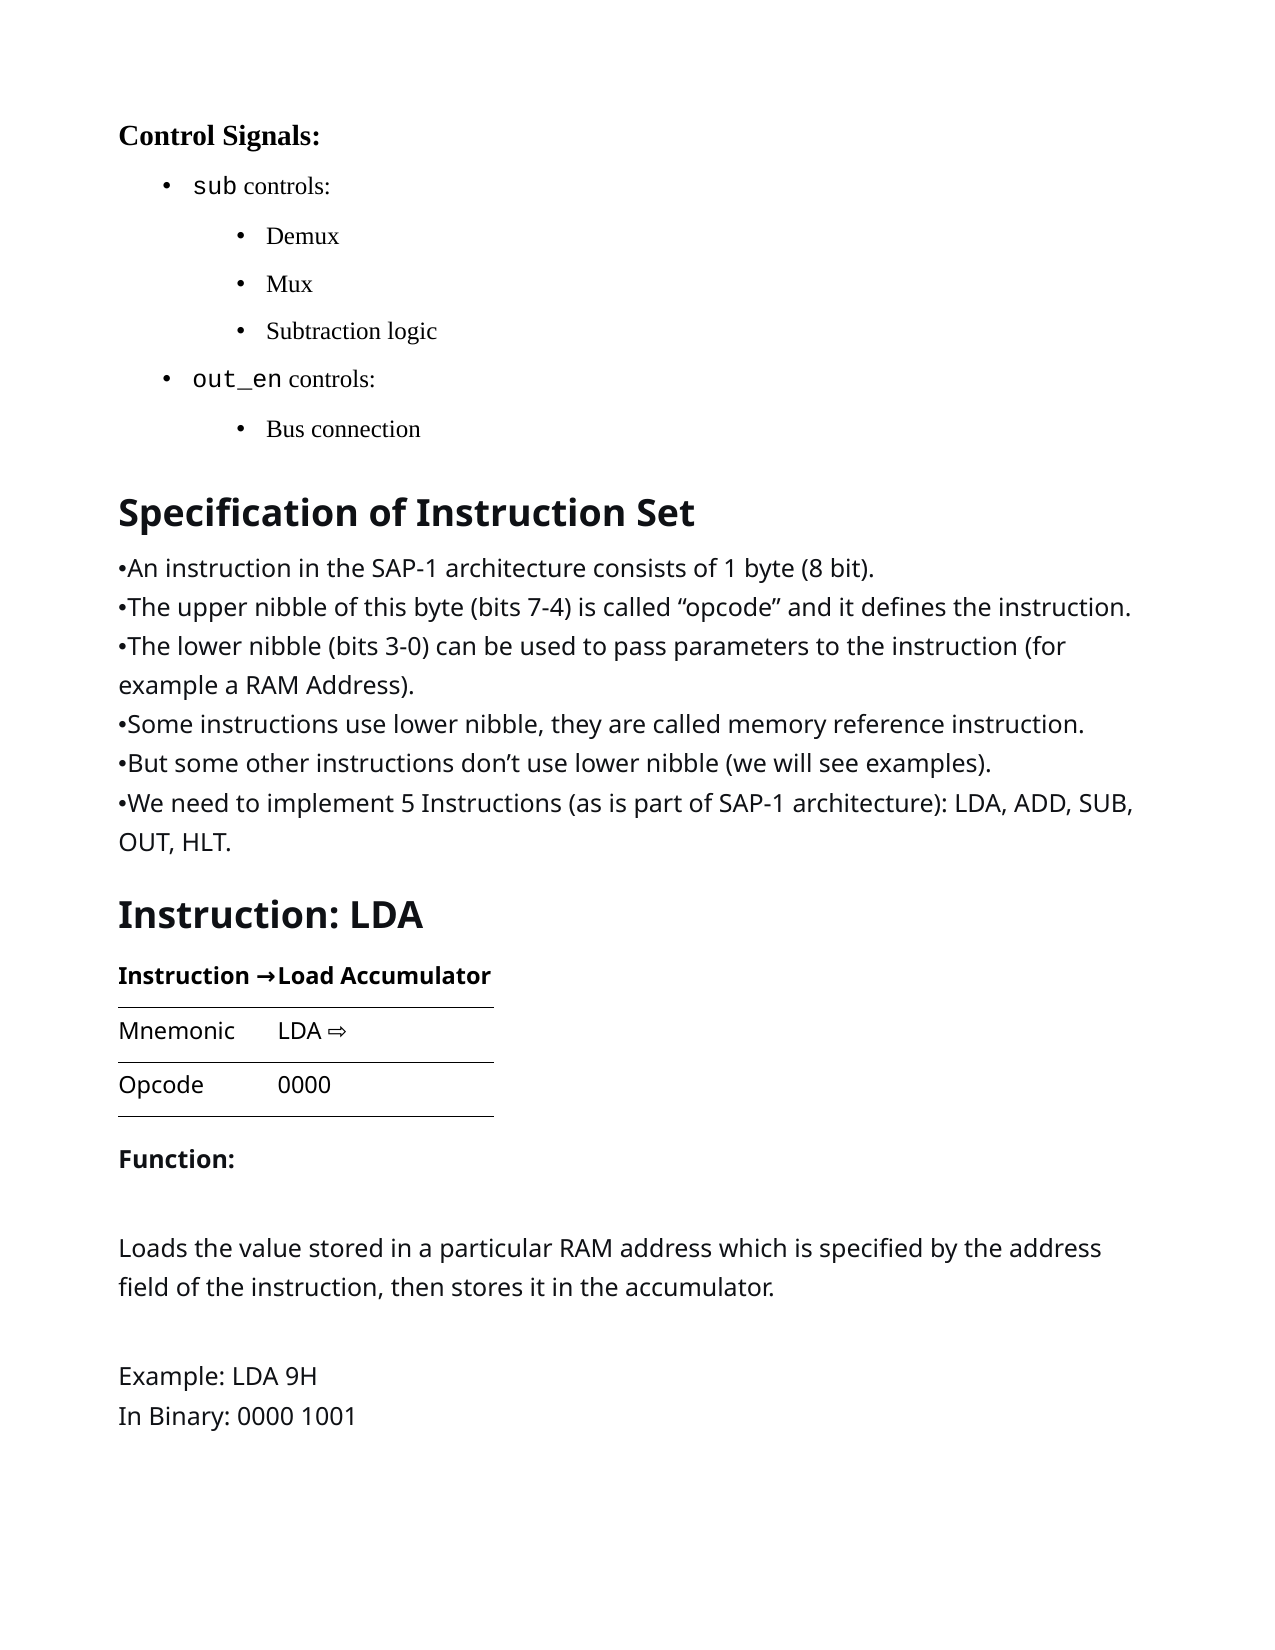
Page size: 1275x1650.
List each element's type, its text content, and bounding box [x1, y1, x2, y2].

table_cell Mnemonic [118, 1008, 277, 1062]
list out_en controls: [162, 364, 1157, 395]
list Some instructions use lower nibble, they are called memory reference instruction. [118, 707, 1157, 741]
list But some other instructions don’t use lower nibble (we will see examples). [118, 746, 1157, 780]
subtitle Instruction: LDA [118, 888, 1157, 939]
text Loads the value stored in a particular RAM address which is specified by the address field of the instruction, then stores it in the accumulator. [118, 1231, 1157, 1304]
subtitle Control Signals: [118, 118, 1157, 152]
list The lower nibble (bits 3-0) can be used to pass parameters to the instruction (for example a RAM Address). [118, 628, 1157, 702]
subtitle Specification of Instruction Set [118, 487, 1157, 538]
list We need to implement 5 Instructions (as is part of SAP-1 architecture): LDA, ADD, SUB, OUT, HLT. [118, 785, 1157, 858]
text Function: [118, 1141, 1157, 1176]
list Bus connection [236, 414, 1157, 443]
list Mux [236, 269, 1157, 298]
table_header Load Accumulator [278, 952, 493, 1007]
text Example: LDA 9H In Binary: 0000 1001 [118, 1359, 1157, 1432]
table_cell 0000 [278, 1063, 493, 1116]
list Demux [236, 221, 1157, 250]
table_cell LDA ⇨️ [278, 1008, 493, 1062]
list sub controls: [162, 171, 1157, 202]
table_header Instruction → [118, 952, 277, 1007]
list Subtraction logic [236, 316, 1157, 345]
list The upper nibble of this byte (bits 7-4) is called “opcode” and it defines the instruction. [118, 589, 1157, 623]
table_cell Opcode [118, 1063, 277, 1116]
list An instruction in the SAP-1 architecture consists of 1 byte (8 bit). [118, 550, 1157, 584]
